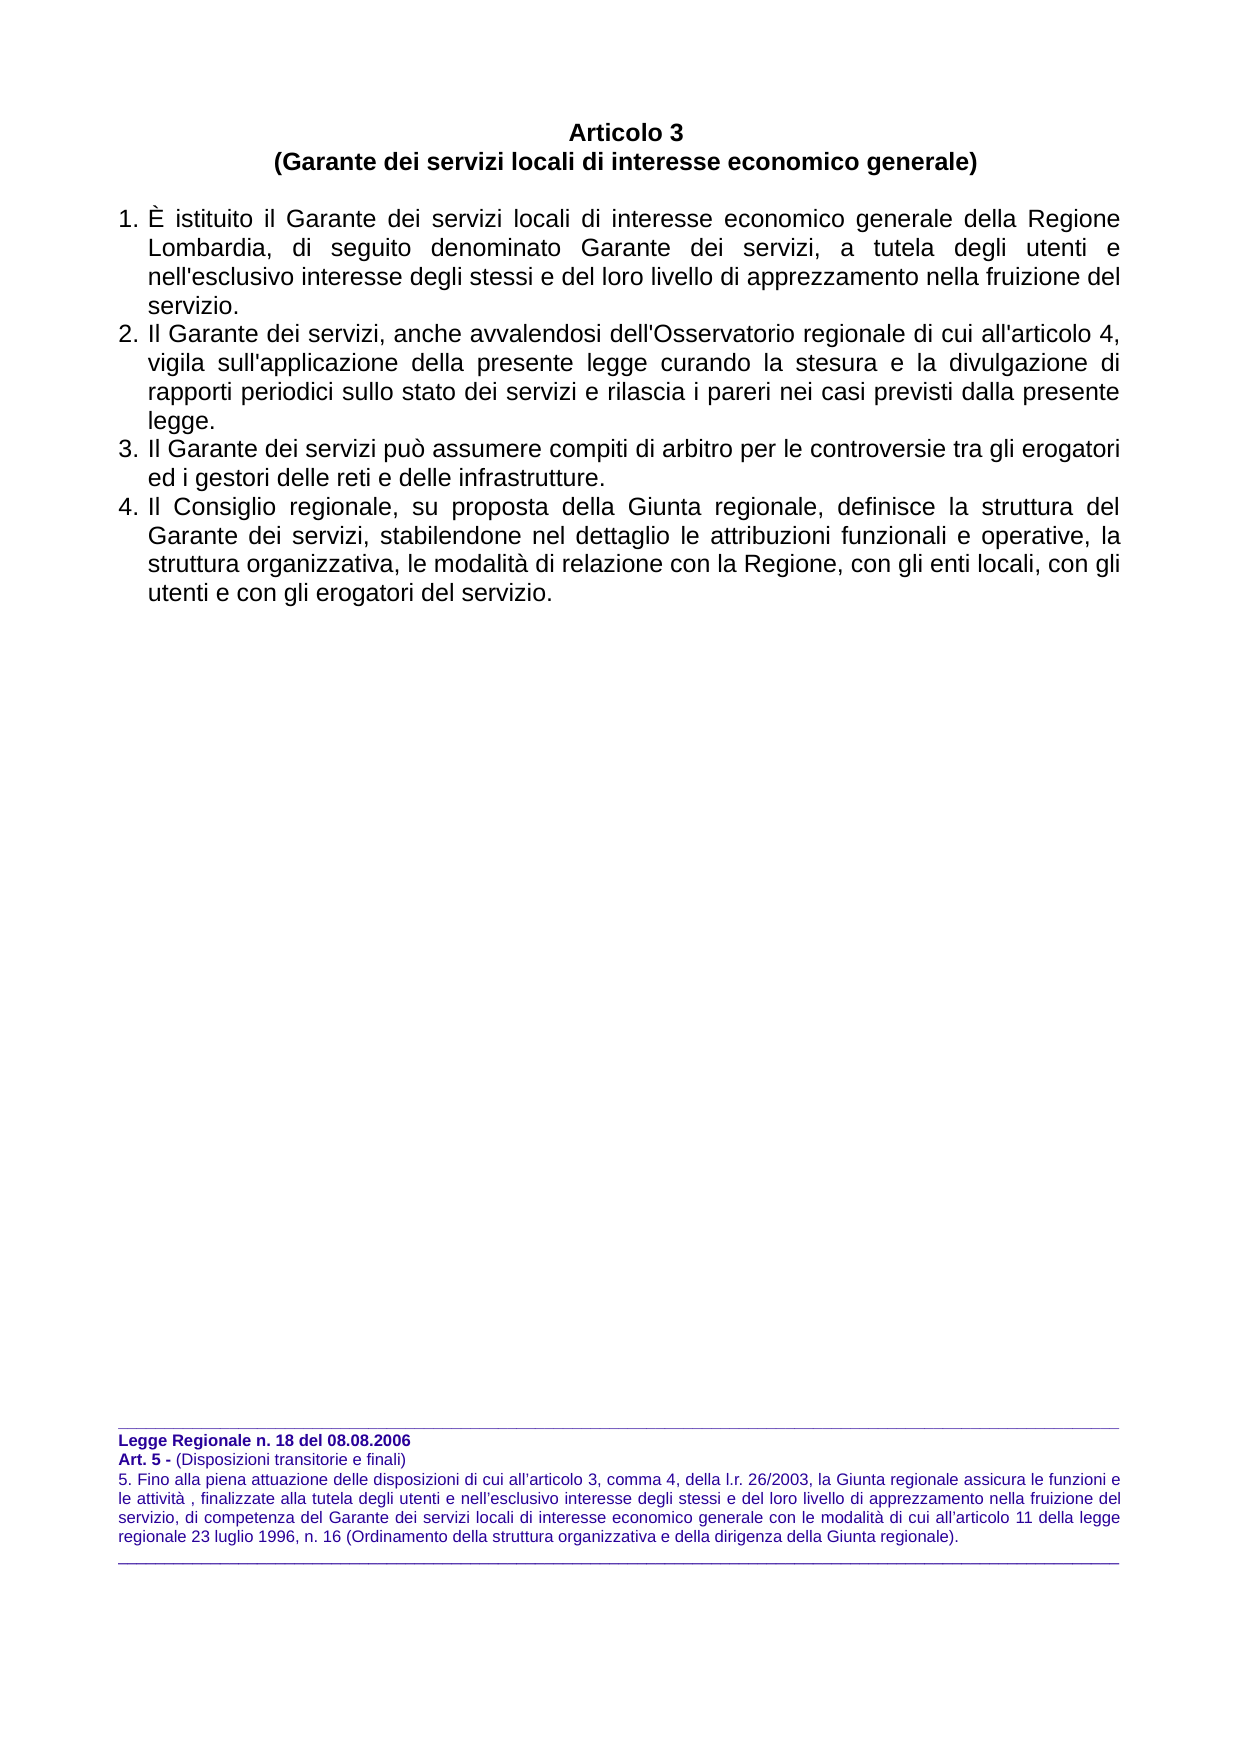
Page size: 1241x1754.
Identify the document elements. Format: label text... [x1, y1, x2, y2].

text Legge Regionale n. 18 del 08.08.2006 [118, 1431, 1122, 1450]
text 4. Il Consiglio regionale, su proposta della Giunta regionale, definisce la struttura del Garante dei servizi, stabilendone nel dettaglio le attribuzioni funzionali e operative, la struttura organizzativa, le modalità di relazione con la Regione, con gli enti locali, con gli utenti e con gli erogatori del servizio. [118, 492, 1122, 607]
text 2. Il Garante dei servizi, anche avvalendosi dell'Osservatorio regionale di cui all'articolo 4, vigila sull'applicazione della presente legge curando la stesura e la divulgazione di rapporti periodici sullo stato dei servizi e rilascia i pareri nei casi previsti dalla presente legge. [118, 319, 1122, 434]
text 1. È istituito il Garante dei servizi locali di interesse economico generale della Regione Lombardia, di seguito denominato Garante dei servizi, a tutela degli utenti e nell'esclusivo interesse degli stessi e del loro livello di apprezzamento nella fruizione del servizio. [118, 204, 1122, 319]
text 5. Fino alla piena attuazione delle disposizioni di cui all’articolo 3, comma 4, della l.r. 26/2003, la Giunta regionale assicura le funzioni e le attività , finalizzate alla tutela degli utenti e nell’esclusivo interesse degli stessi e del loro livello di apprezzamento nella fruizione del servizio, di competenza del Garante dei servizi locali di interesse economico generale con le modalità di cui all’articolo 11 della legge regionale 23 luglio 1996, n. 16 (Ordinamento della struttura organizzativa e della dirigenza della Giunta regionale). [118, 1469, 1122, 1546]
text 3. Il Garante dei servizi può assumere compiti di arbitro per le controversie tra gli erogatori ed i gestori delle reti e delle infrastrutture. [118, 434, 1122, 492]
text Art. 5 - (Disposizioni transitorie e finali) [118, 1450, 1122, 1469]
text ____________________________________________________________________________________________________________ [118, 1412, 1122, 1431]
text Articolo 3 [130, 118, 1122, 147]
text ____________________________________________________________________________________________________________ [118, 1546, 1122, 1565]
text (Garante dei servizi locali di interesse economico generale) [130, 147, 1122, 176]
